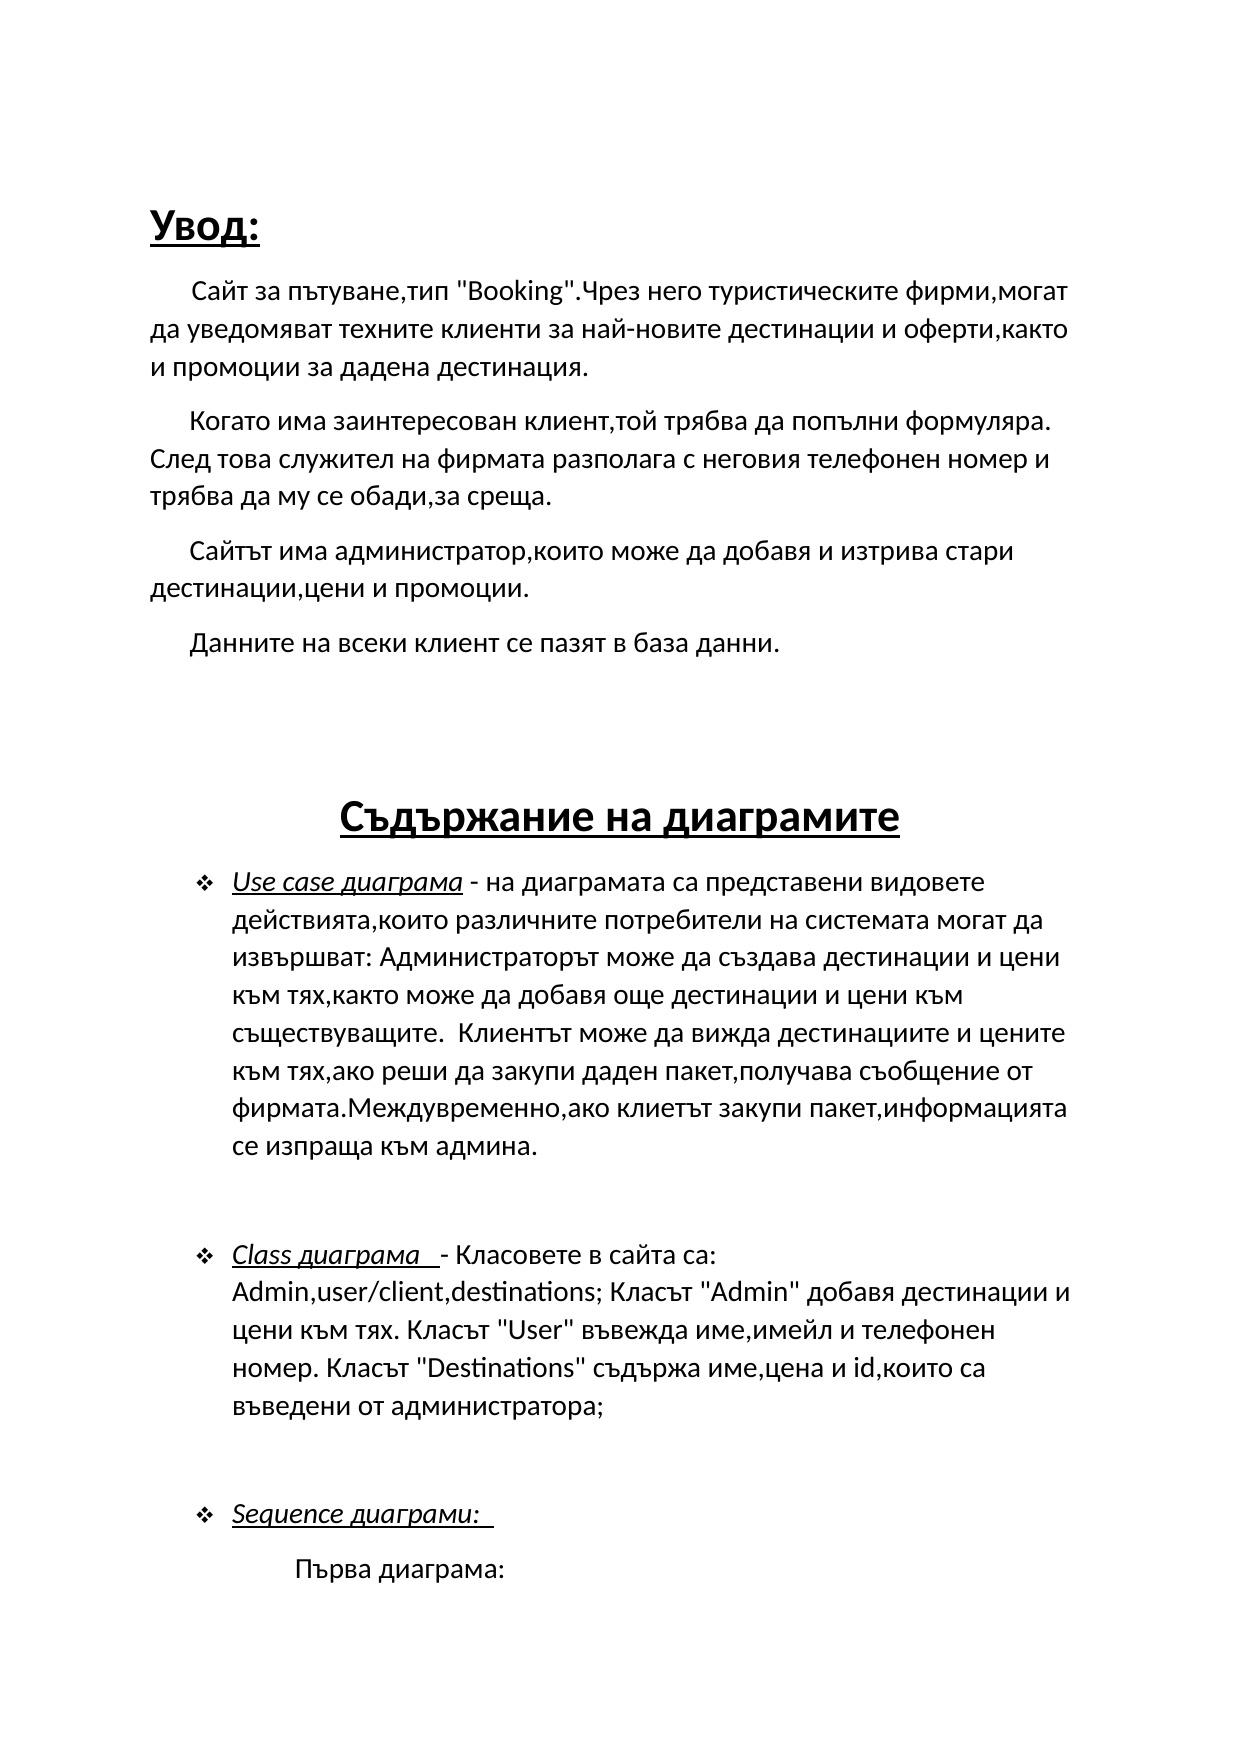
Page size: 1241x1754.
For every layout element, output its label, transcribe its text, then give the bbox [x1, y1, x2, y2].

text Данните на всеки клиент се пазят в база данни. [150, 624, 1090, 659]
list Class диаграма - Класовете в сайта са: Admin,user/client,destinations; Класът "Admin" добавя дестинации и цени към тях. Класът "User" въвежда име,имейл и телефонен номер. Класът "Destinations" съдържа име,цена и id,които са въведени от администратора; [194, 1236, 1090, 1422]
text Сайтът има администратор,които може да добавя и изтрива стари дестинации,цени и промоции. [150, 532, 1090, 605]
list Use case диаграма - на диаграмата са представени видовете действията,които различните потребители на системата могат да извършват: Администраторът може да създава дестинации и цени към тях,както може да добавя още дестинации и цени към съществуващите. Клиентът може да вижда дестинациите и цените към тях,ако реши да закупи даден пакет,получава съобщение от фирмата.Междувременно,ако клиетът закупи пакет,информацията се изпраща към админа. [194, 863, 1090, 1163]
list Sequence диаграми: [194, 1495, 1090, 1531]
text Първа диаграма: [150, 1550, 1090, 1585]
text Съдържание на диаграмите [150, 787, 1090, 843]
text Сайт за пътуване,тип "Booking".Чрез него туристическите фирми,могат да уведомяват техните клиенти за най-новите дестинации и оферти,както и промоции за дадена дестинация. [150, 272, 1090, 383]
text Когато има заинтересован клиент,той трябва да попълни формуляра. След това служител на фирмата разполага с неговия телефонен номер и трябва да му се обади,за среща. [150, 402, 1090, 513]
text Увод: [150, 196, 1090, 252]
